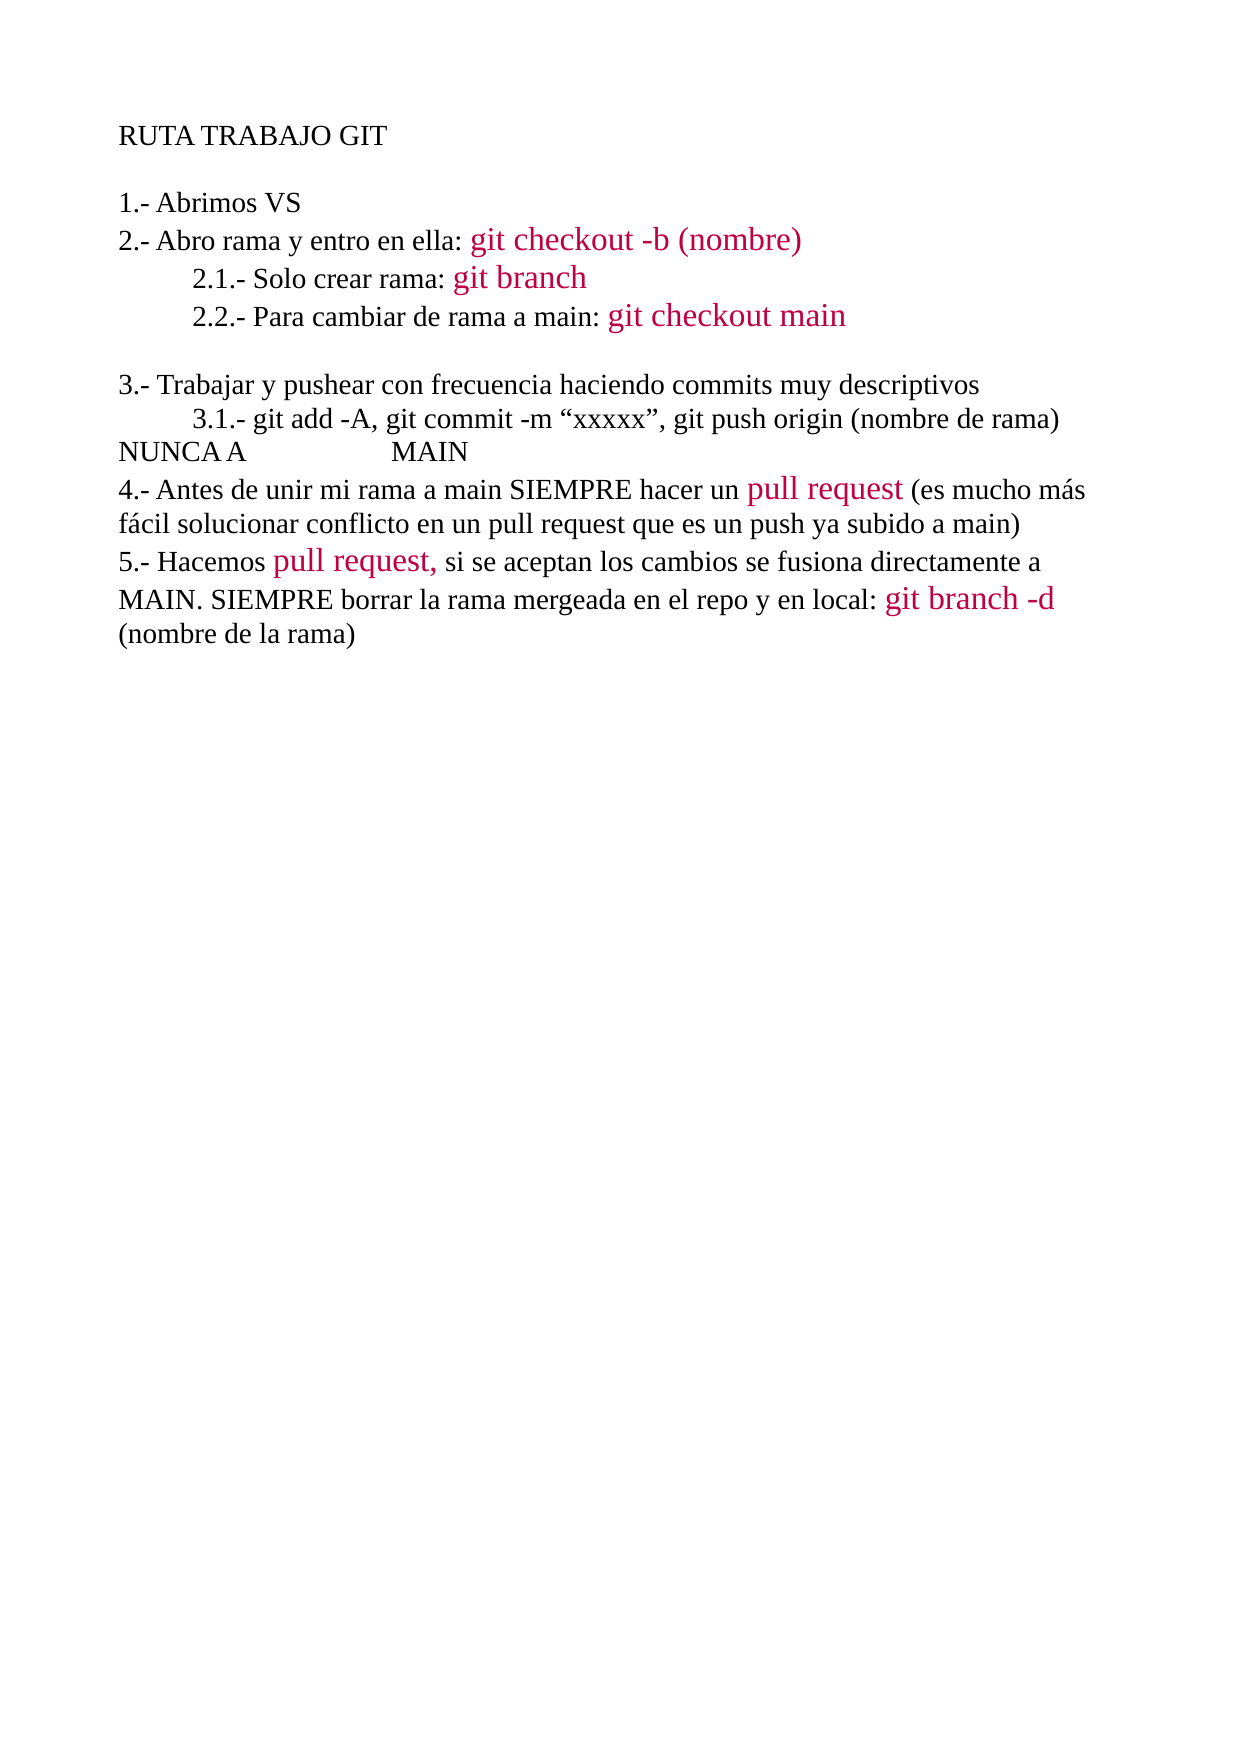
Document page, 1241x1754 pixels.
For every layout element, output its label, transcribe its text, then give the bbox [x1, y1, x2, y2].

text 4.- Antes de unir mi rama a main SIEMPRE hacer un pull request (es mucho más fácil solucionar conflicto en un pull request que es un push ya subido a main) [118, 468, 1122, 540]
text RUTA TRABAJO GIT [118, 118, 1122, 152]
text 3.- Trabajar y pushear con frecuencia haciendo commits muy descriptivos [118, 367, 1122, 401]
text 2.2.- Para cambiar de rama a main: git checkout main [118, 295, 1122, 334]
text 5.- Hacemos pull request, si se aceptan los cambios se fusiona directamente a MAIN. SIEMPRE borrar la rama mergeada en el repo y en local: git branch -d (nombre de la rama) [118, 540, 1122, 650]
text 2.- Abro rama y entro en ella: git checkout -b (nombre) [118, 219, 1122, 257]
text 2.1.- Solo crear rama: git branch [118, 257, 1122, 295]
text 1.- Abrimos VS [118, 185, 1122, 219]
text 3.1.- git add -A, git commit -m “xxxxx”, git push origin (nombre de rama) NUNCA A MAIN [118, 401, 1122, 468]
